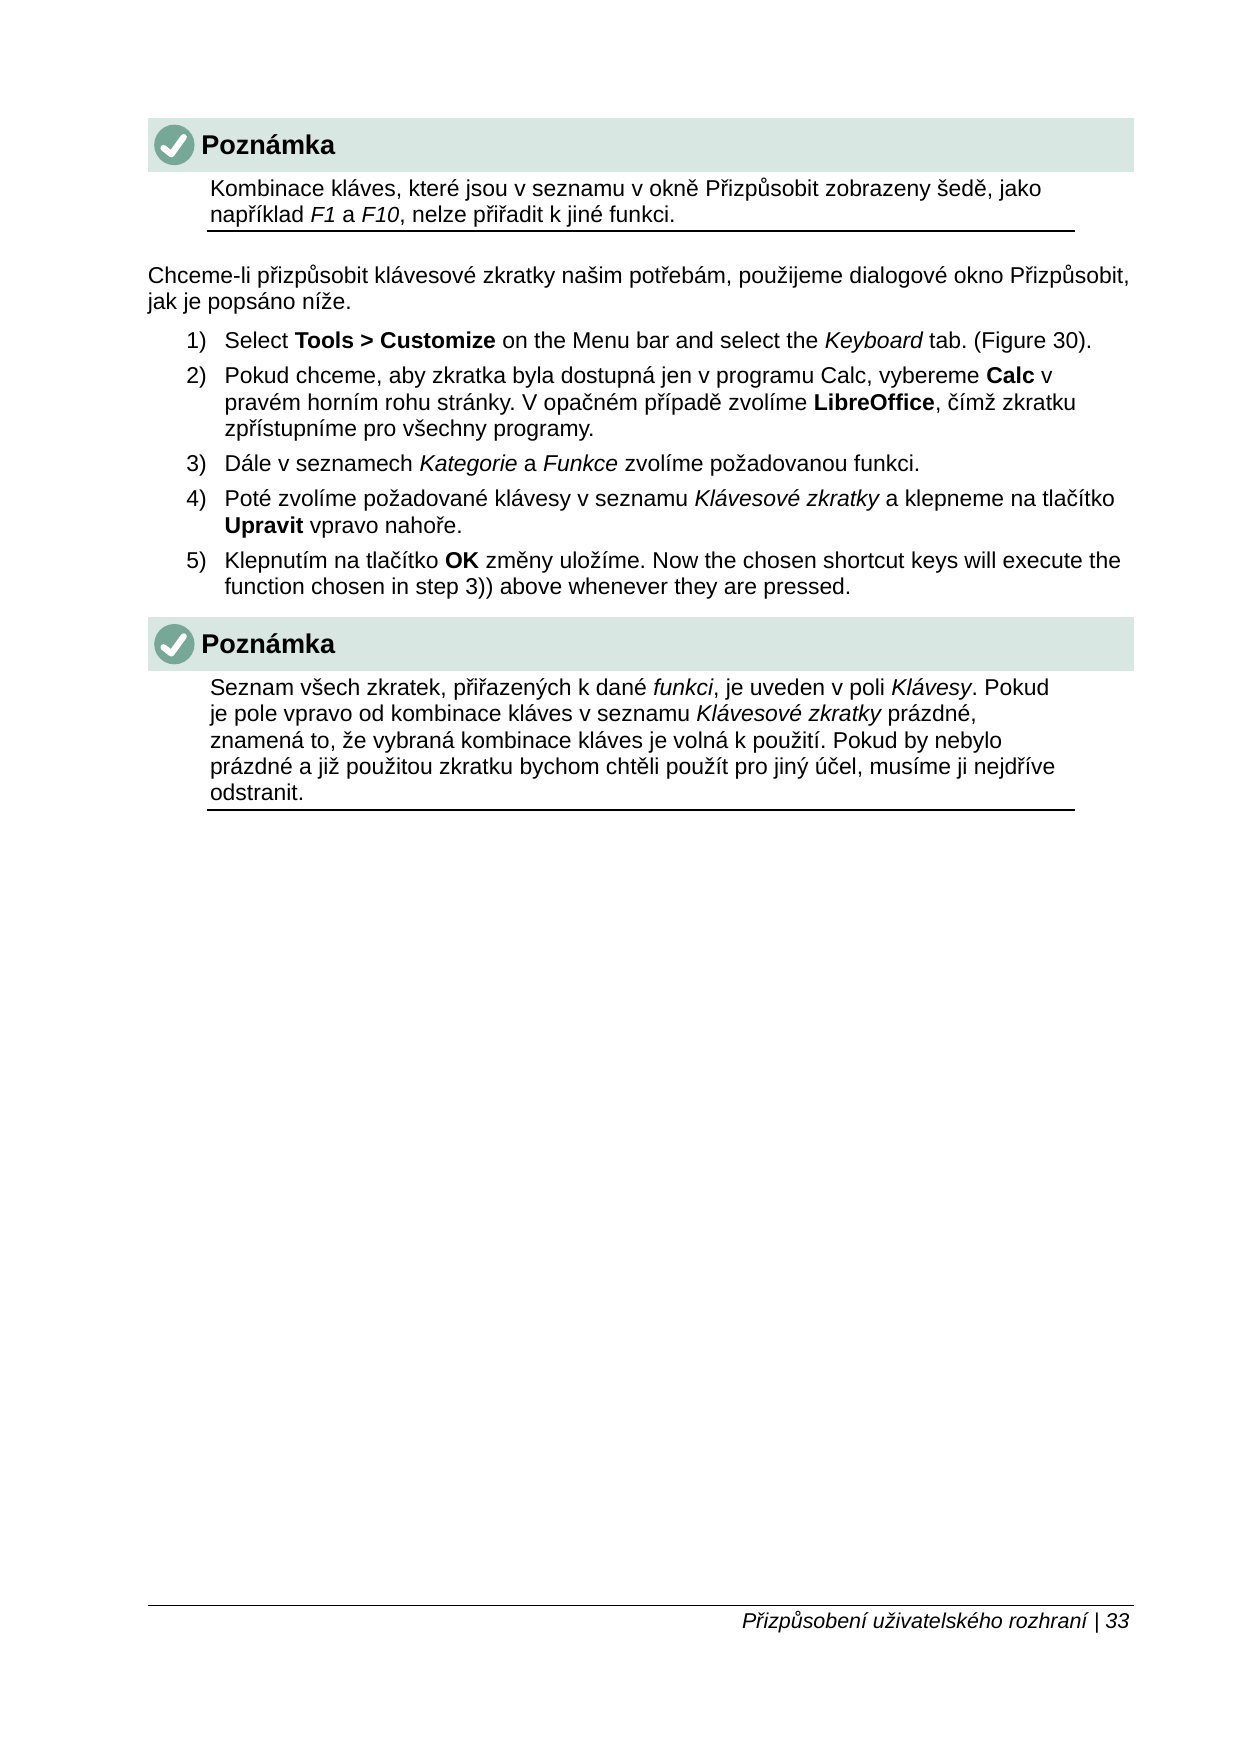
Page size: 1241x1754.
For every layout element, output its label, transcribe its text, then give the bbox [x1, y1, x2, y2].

list Klepnutím na tlačítko OK změny uložíme. Now the chosen shortcut keys will execute the function chosen in step 3) above whenever they are pressed. [207, 547, 1134, 600]
text Kombinace kláves, které jsou v seznamu v okně Přizpůsobit zobrazeny šedě, jako například F1 a F10, nelze přiřadit k jiné funkci. [207, 172, 1075, 230]
list Poté zvolíme požadované klávesy v seznamu Klávesové zkratky a klepneme na tlačítko Upravit vpravo nahoře. [207, 485, 1134, 538]
subtitle Poznámka [148, 118, 1134, 172]
subtitle Poznámka [148, 617, 1134, 671]
list Select Tools > Customize on the Menu bar and select the Keyboard tab. (Figure 30). [207, 327, 1134, 353]
list Pokud chceme, aby zkratka byla dostupná jen v programu Calc, vybereme Calc v pravém horním rohu stránky. V opačném případě zvolíme LibreOffice, čímž zkratku zpřístupníme pro všechny programy. [207, 362, 1134, 441]
text Seznam všech zkratek, přiřazených k dané funkci, je uveden v poli Klávesy. Pokud je pole vpravo od kombinace kláves v seznamu Klávesové zkratky prázdné, znamená to, že vybraná kombinace kláves je volná k použití. Pokud by nebylo prázdné a již použitou zkratku bychom chtěli použít pro jiný účel, musíme ji nejdříve odstranit. [207, 671, 1075, 809]
list Dále v seznamech Kategorie a Funkce zvolíme požadovanou funkci. [207, 450, 1134, 477]
text Chceme-li přizpůsobit klávesové zkratky našim potřebám, použijeme dialogové okno Přizpůsobit, jak je popsáno níže. [148, 262, 1134, 314]
